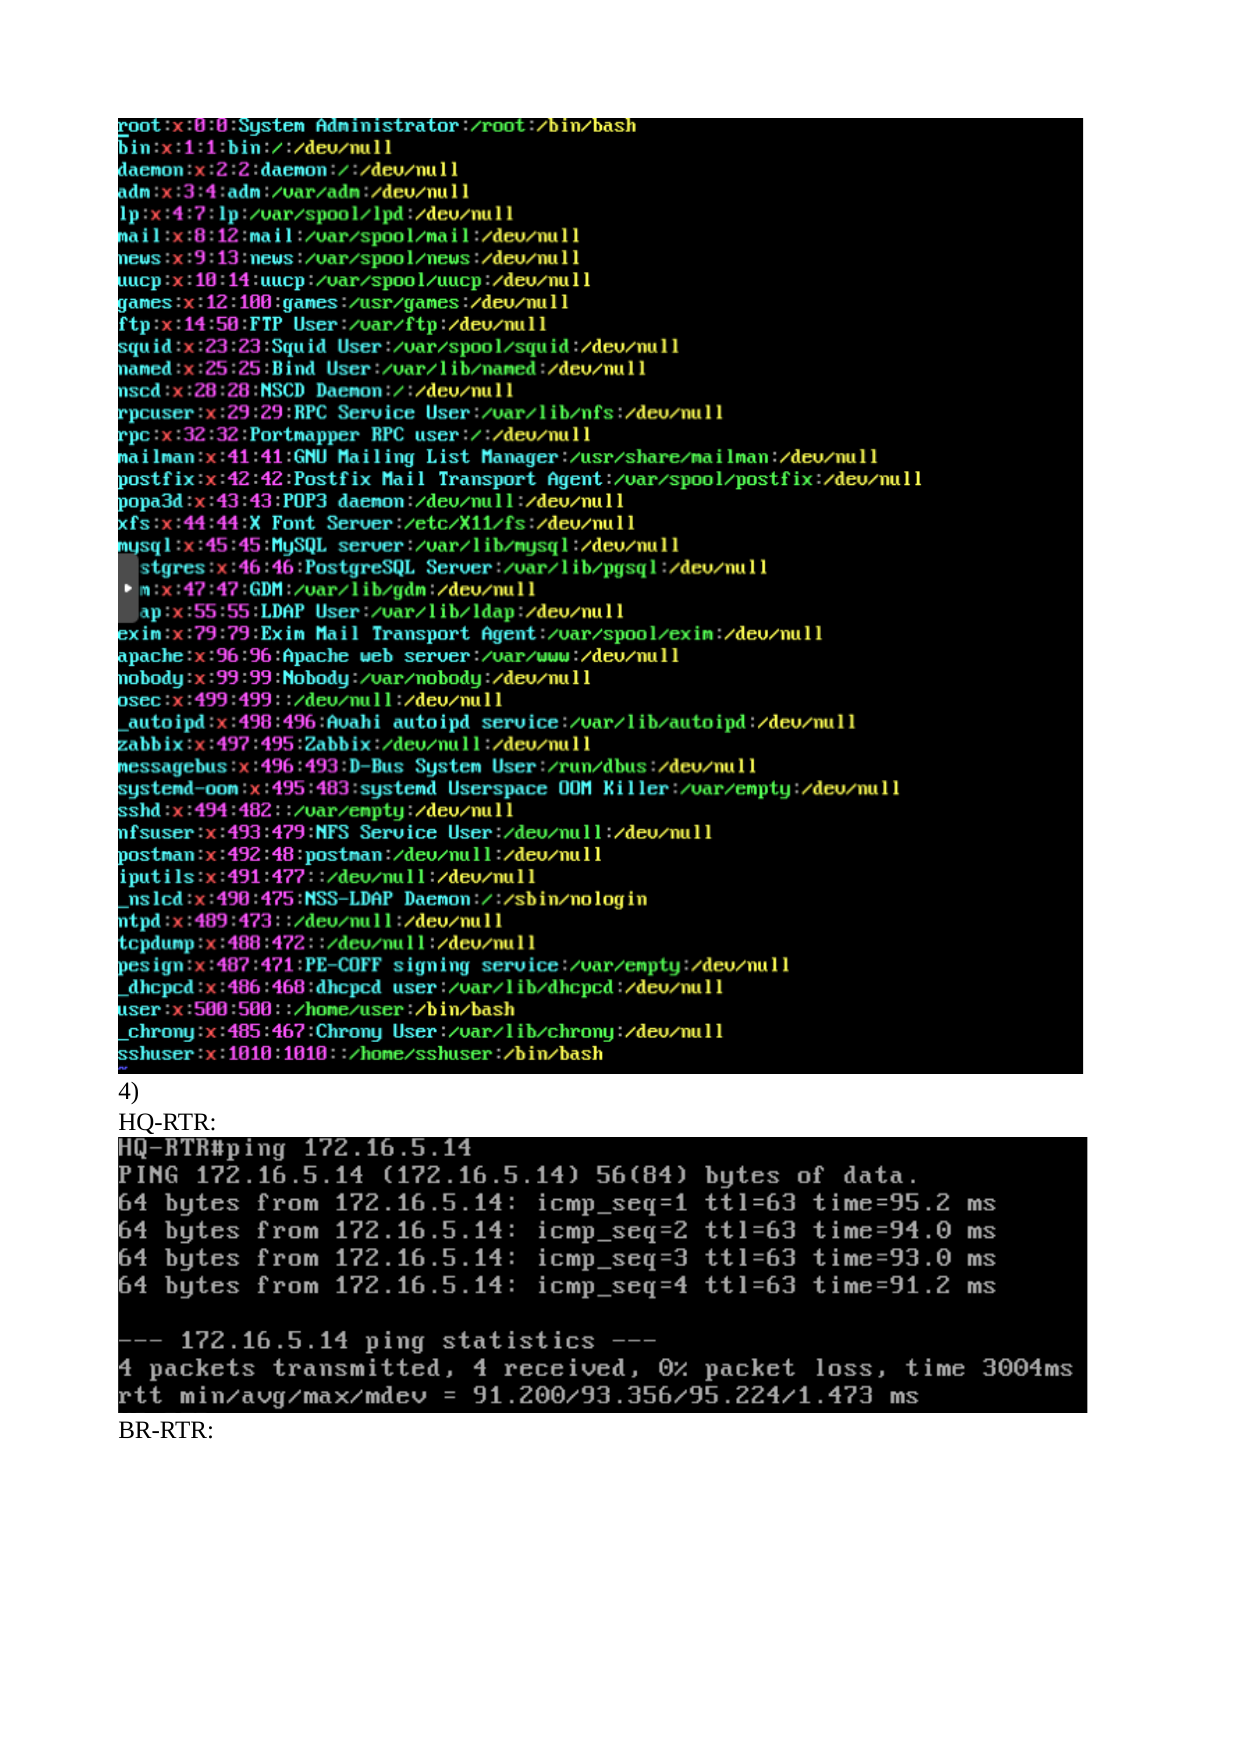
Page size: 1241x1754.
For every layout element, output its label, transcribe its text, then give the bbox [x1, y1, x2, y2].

picture [118, 1137, 1088, 1413]
text HQ-RTR: [118, 1107, 1122, 1136]
text 4) [118, 1076, 1122, 1104]
text BR-RTR: [118, 1415, 1122, 1444]
picture [118, 118, 1084, 1074]
